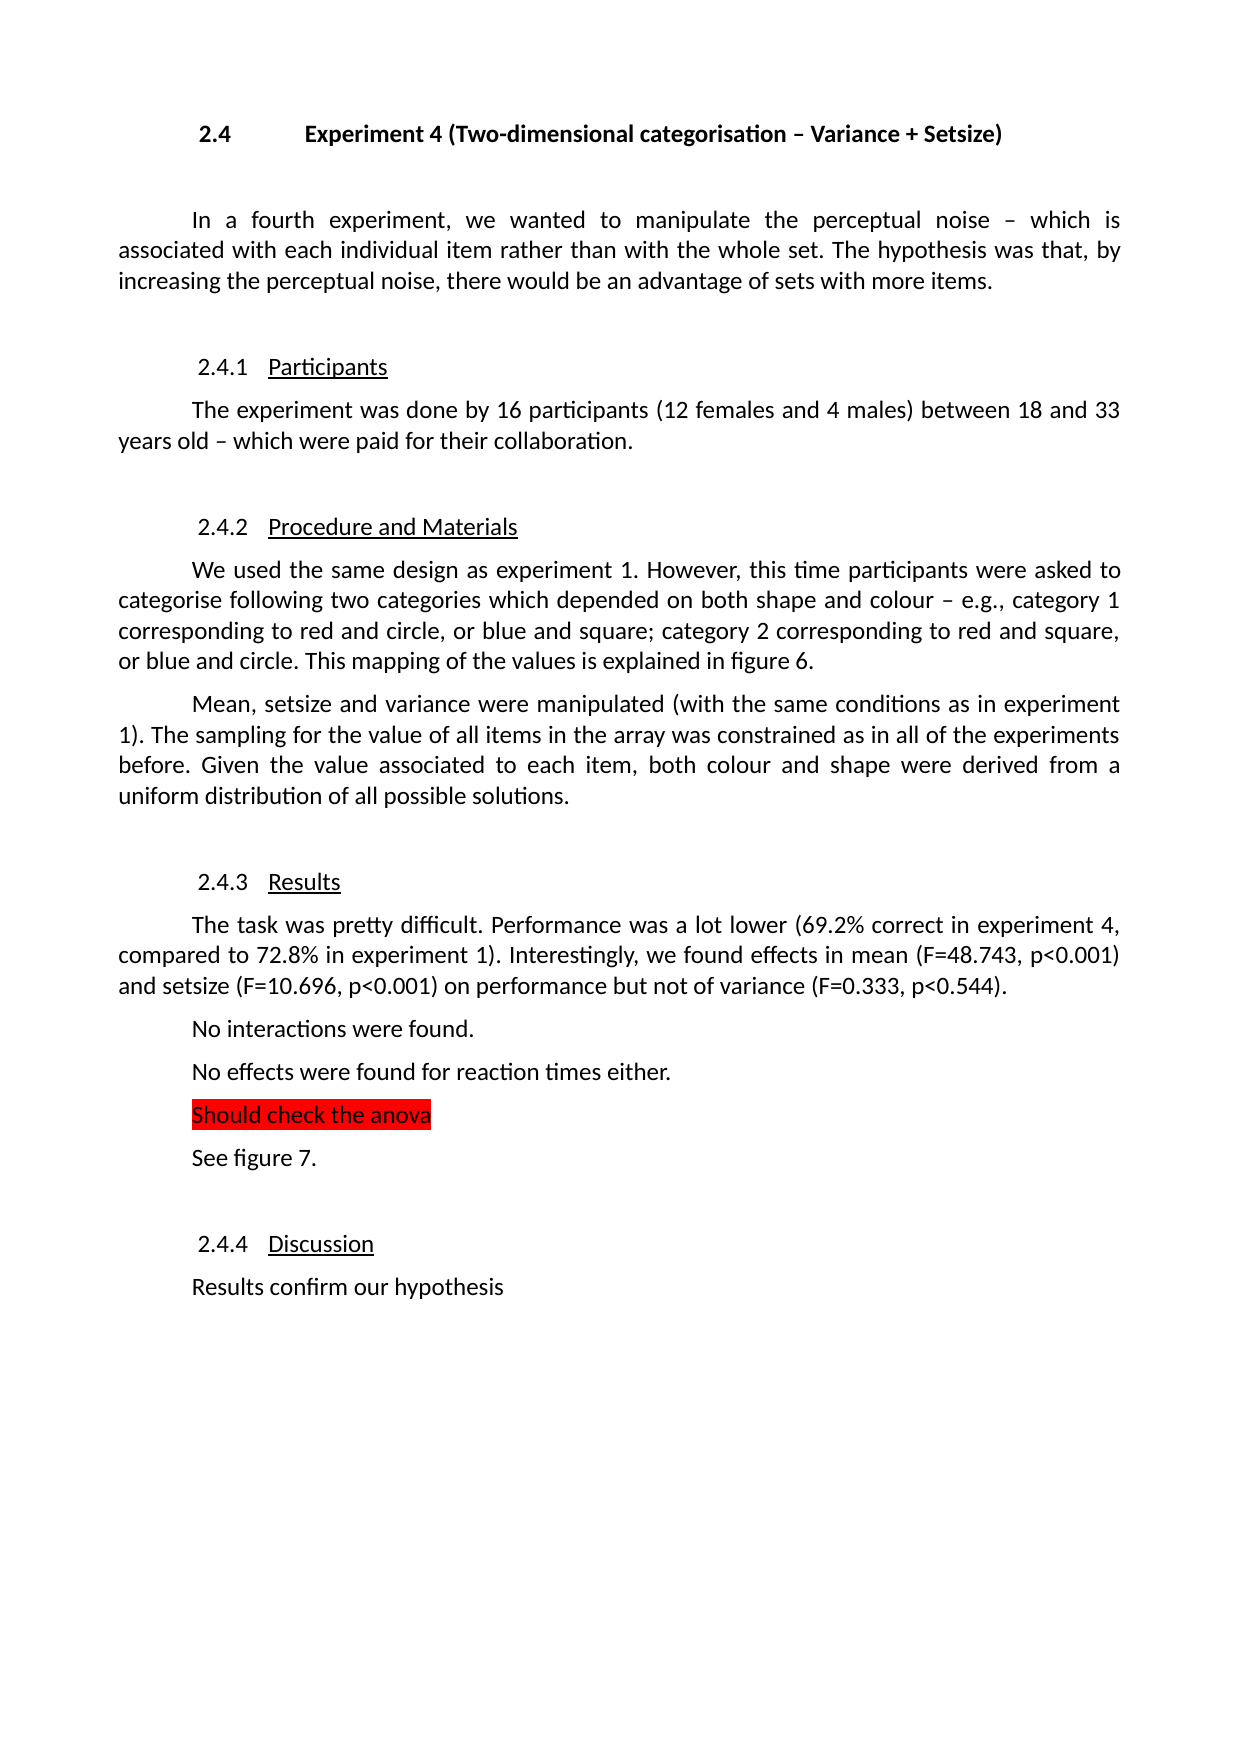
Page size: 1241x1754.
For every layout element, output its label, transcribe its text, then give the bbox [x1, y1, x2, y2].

text Mean, setsize and variance were manipulated (with the same conditions as in experiment 1). The sampling for the value of all items in the array was constrained as in all of the experiments before. Given the value associated to each item, both colour and shape were derived from a uniform distribution of all possible solutions. [118, 688, 1122, 811]
text In a fourth experiment, we wanted to manipulate the perceptual noise – which is associated with each individual item rather than with the whole set. The hypothesis was that, by increasing the perceptual noise, there would be an advantage of sets with more items. [118, 204, 1122, 296]
list Experiment 4 (Two-dimensional categorisation – Variance + Setsize) [193, 118, 1122, 149]
list Results [118, 866, 1122, 897]
text The experiment was done by 16 participants (12 females and 4 males) between 18 and 33 years old – which were paid for their collaboration. [118, 394, 1122, 455]
text Results confirm our hypothesis [118, 1271, 1122, 1302]
text We used the same design as experiment 1. However, this time participants were asked to categorise following two categories which depended on both shape and colour – e.g., category 1 corresponding to red and circle, or blue and square; category 2 corresponding to red and square, or blue and circle. This mapping of the values is explained in figure 6. [118, 554, 1122, 676]
text The task was pretty difficult. Performance was a lot lower (69.2% correct in experiment 4, compared to 72.8% in experiment 1). Interestingly, we found effects in mean (F=48.743, p<0.001) and setsize (F=10.696, p<0.001) on performance but not of variance (F=0.333, p<0.544). [118, 909, 1122, 1001]
text Should check the anova [118, 1099, 1122, 1130]
list Discussion [118, 1228, 1122, 1259]
text No interactions were found. [118, 1013, 1122, 1044]
text No effects were found for reaction times either. [118, 1056, 1122, 1087]
list Procedure and Materials [118, 511, 1122, 541]
list Participants [118, 351, 1122, 382]
text See figure 7. [118, 1142, 1122, 1173]
